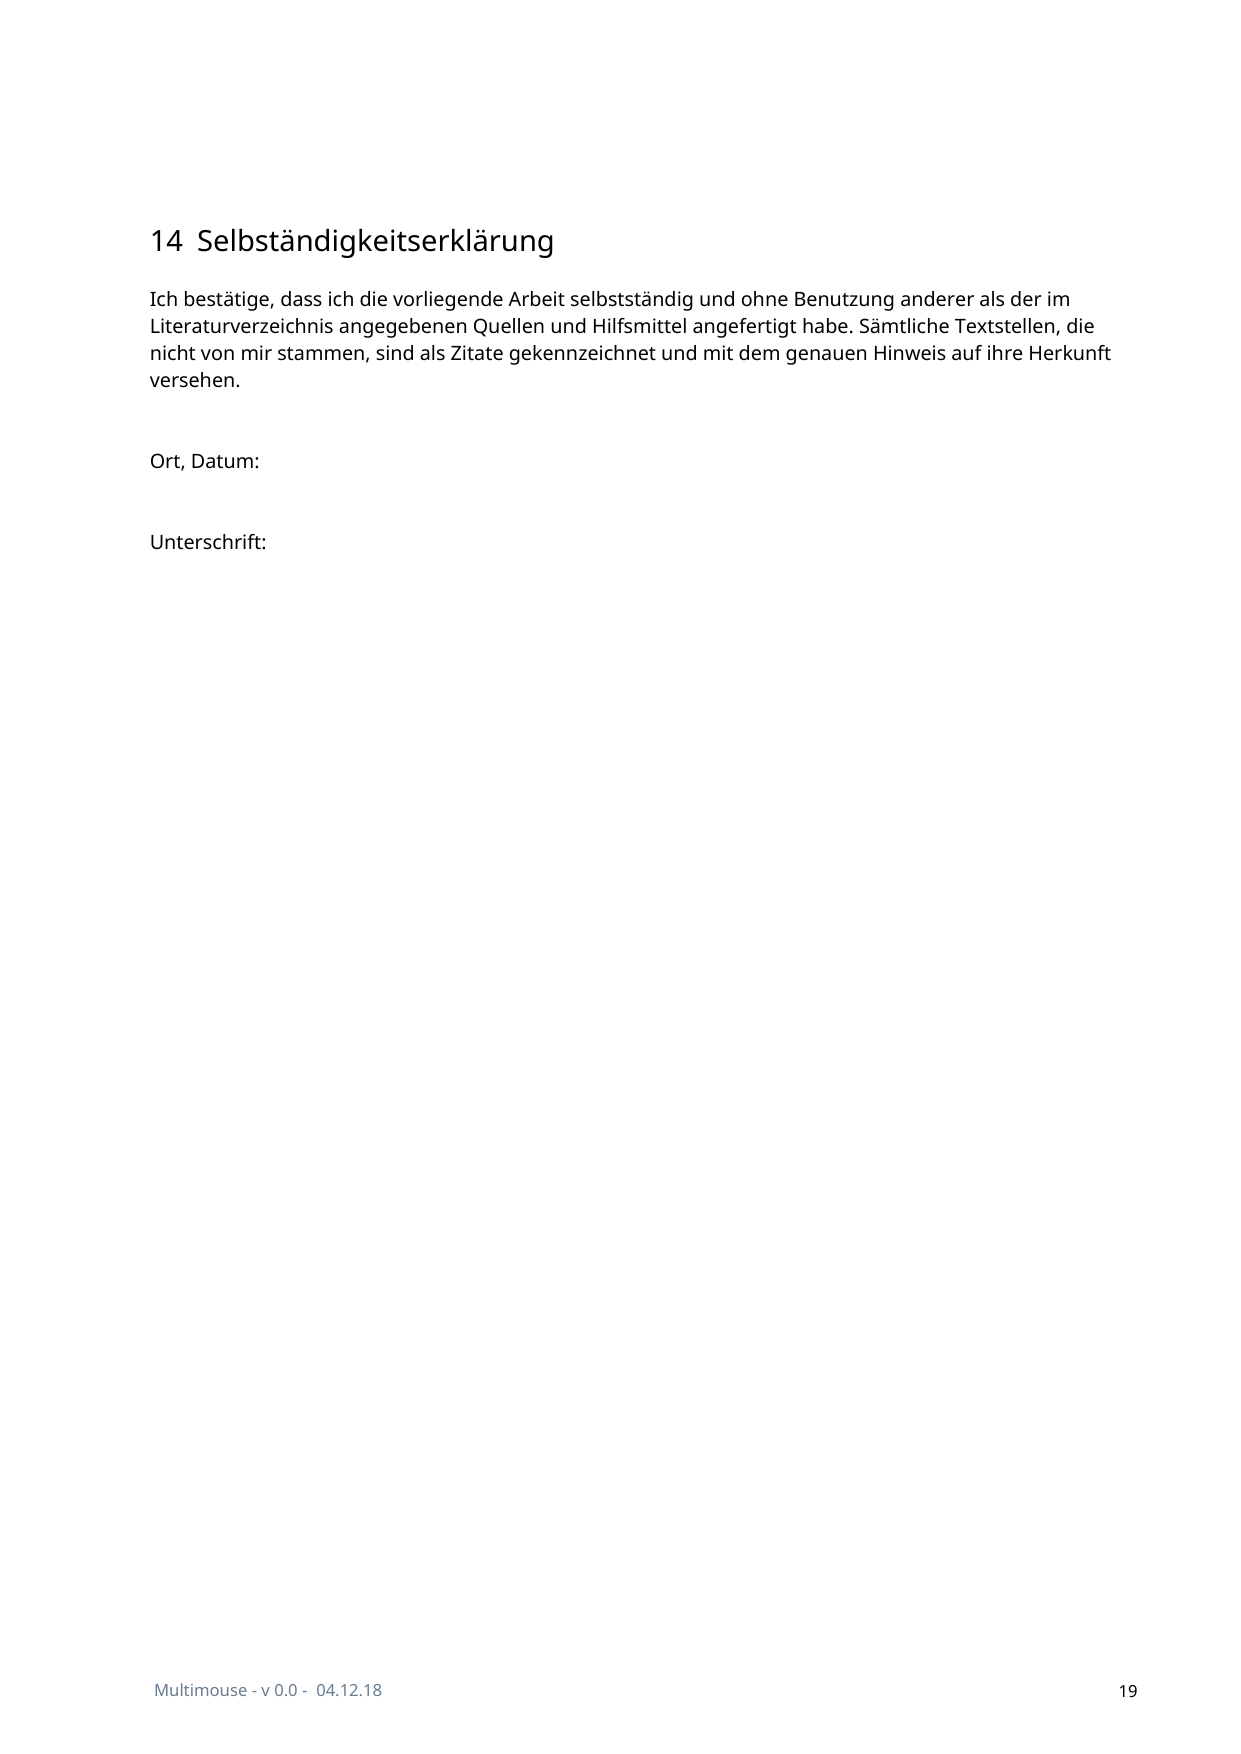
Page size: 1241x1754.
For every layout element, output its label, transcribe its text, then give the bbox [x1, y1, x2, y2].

text Ich bestätige, dass ich die vorliegende Arbeit selbstständig und ohne Benutzung anderer als der im Literaturverzeichnis angegebenen Quellen und Hilfsmittel angefertigt habe. Sämtliche Textstellen, die nicht von mir stammen, sind als Zitate gekennzeichnet und mit dem genauen Hinweis auf ihre Herkunft versehen. [149, 285, 1136, 393]
text Ort, Datum: [149, 447, 1136, 474]
subtitle Selbständigkeitserklärung [149, 221, 1136, 260]
text Unterschrift: [149, 528, 1136, 555]
